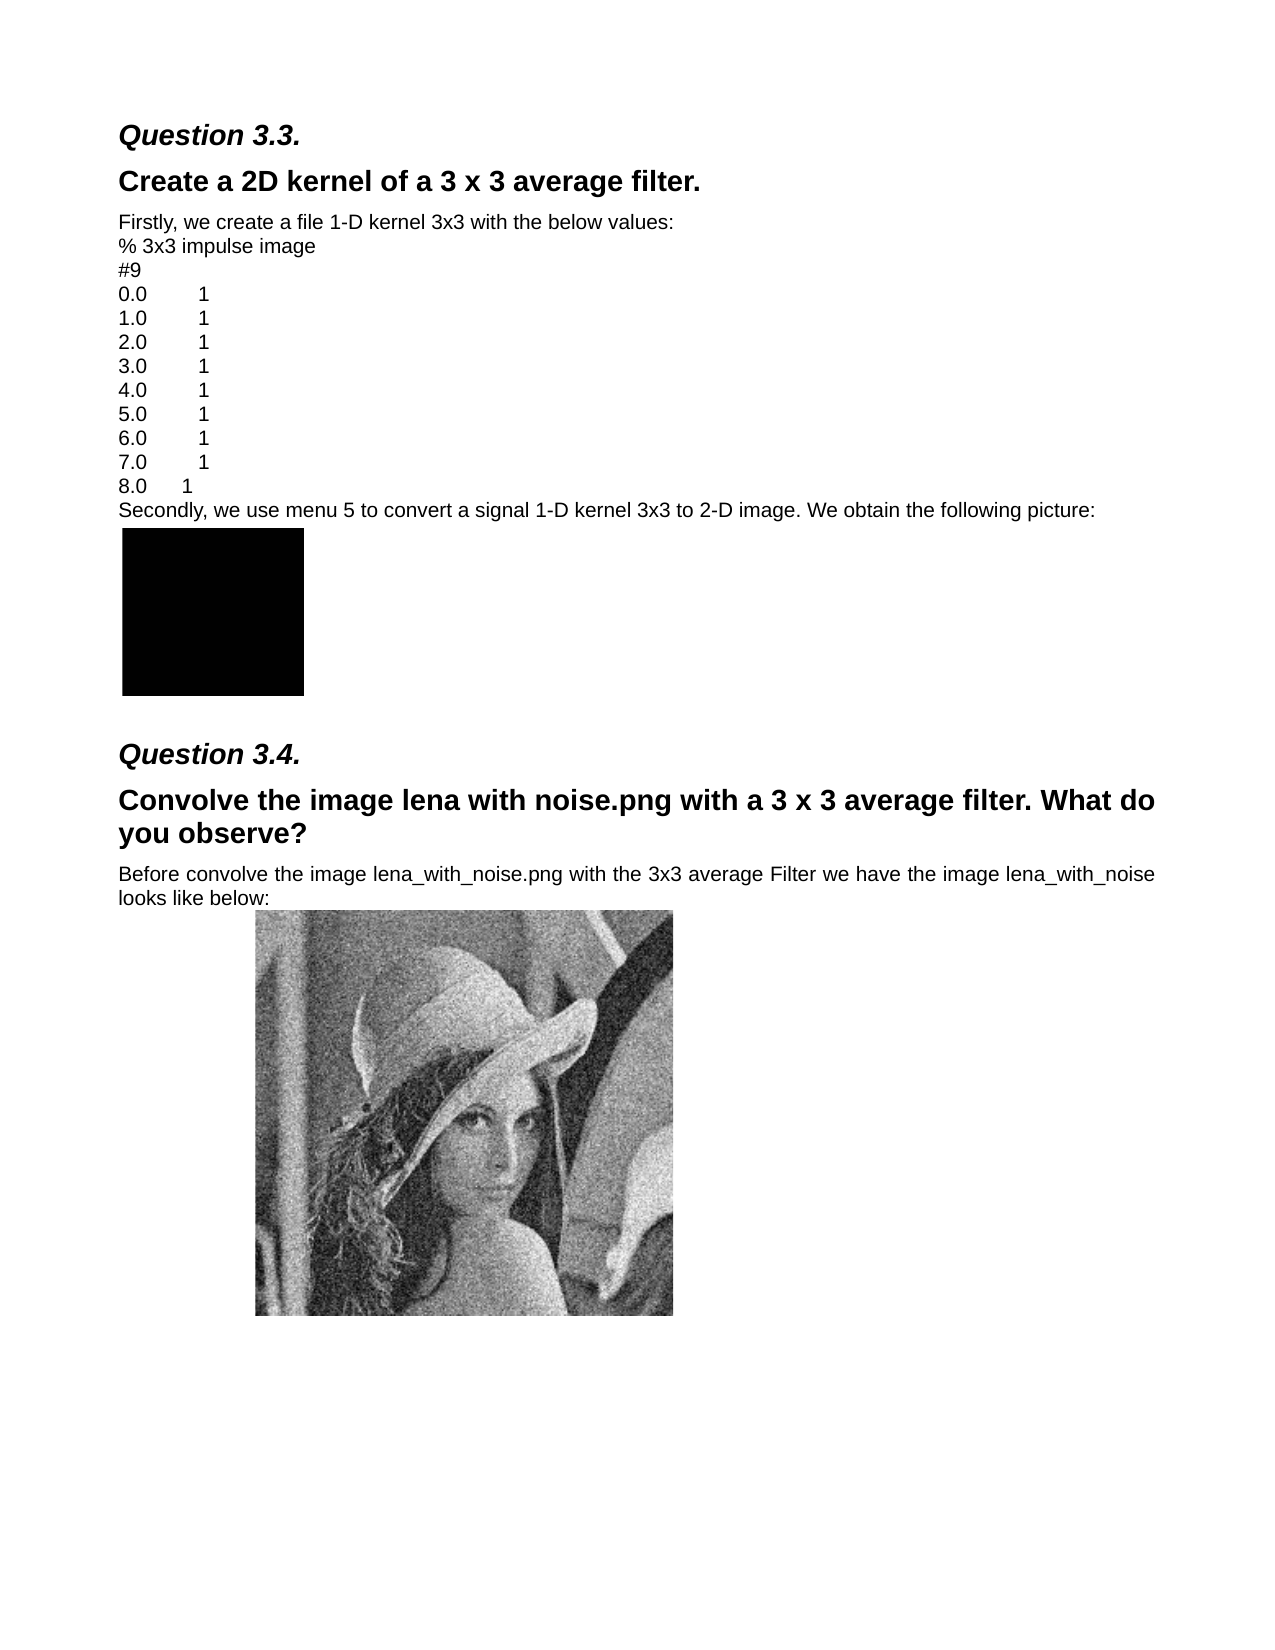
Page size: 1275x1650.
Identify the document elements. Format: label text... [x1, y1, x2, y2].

subtitle Question 3.4. [118, 737, 1157, 770]
text Convolve the image lena with noise.png with a 3 x 3 average filter. What do you observe? [118, 783, 1157, 850]
picture [122, 528, 304, 696]
text 3.0 1 [118, 354, 1157, 378]
text 8.0 1 [118, 474, 1157, 498]
text #9 [118, 258, 1157, 282]
text 2.0 1 [118, 330, 1157, 354]
text Before convolve the image lena_with_noise.png with the 3x3 average Filter we have the image lena_with_noise looks like below: [118, 862, 1157, 910]
text 5.0 1 [118, 402, 1157, 426]
subtitle Question 3.3. [118, 118, 1157, 152]
text 7.0 1 [118, 450, 1157, 474]
text 6.0 1 [118, 426, 1157, 450]
text % 3x3 impulse image [118, 234, 1157, 258]
text 4.0 1 [118, 378, 1157, 402]
picture [255, 910, 674, 1316]
text Firstly, we create a file 1-D kernel 3x3 with the below values: [118, 210, 1157, 234]
text Secondly, we use menu 5 to convert a signal 1-D kernel 3x3 to 2-D image. We obtain the following picture: [118, 498, 1157, 522]
text 0.0 1 [118, 282, 1157, 306]
text 1.0 1 [118, 306, 1157, 330]
text Create a 2D kernel of a 3 x 3 average filter. [118, 164, 1157, 198]
